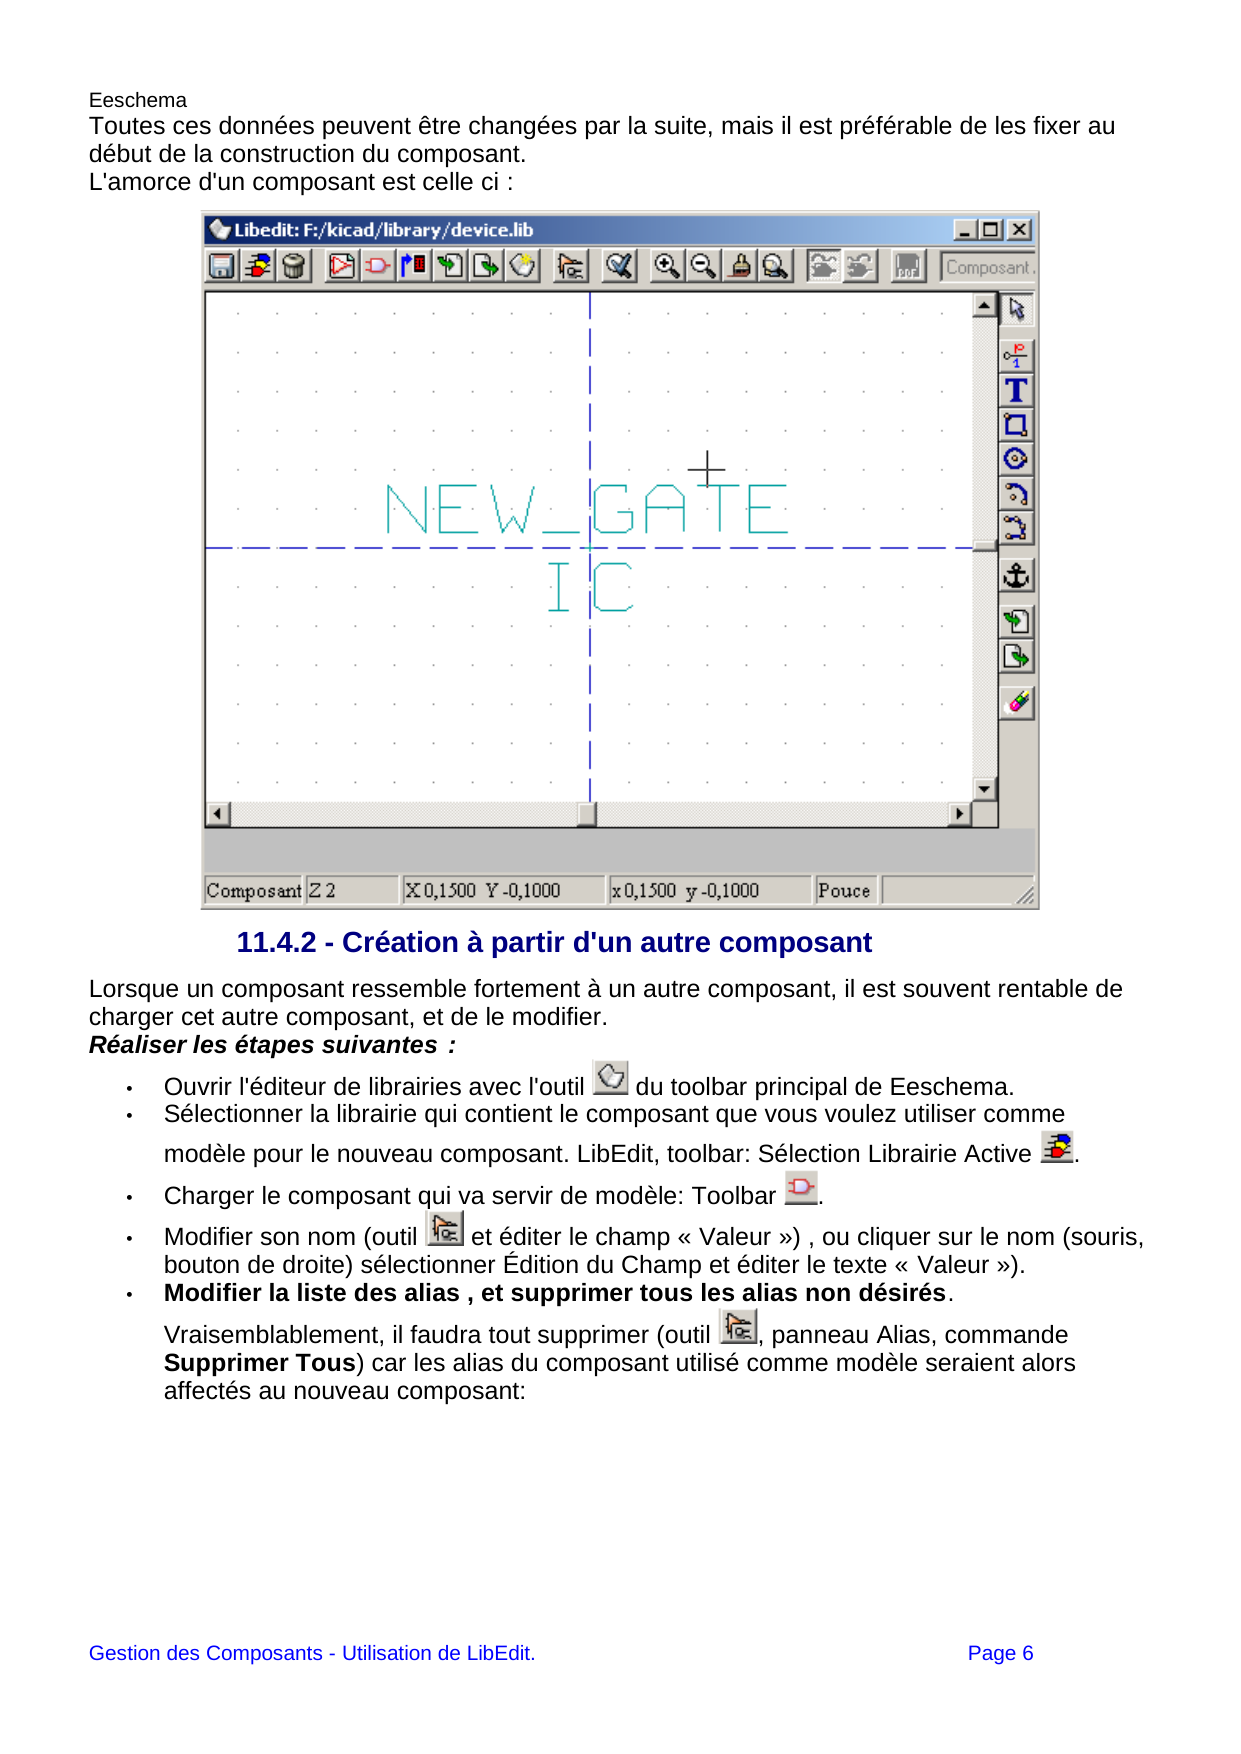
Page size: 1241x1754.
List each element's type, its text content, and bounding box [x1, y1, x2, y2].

text Toutes ces données peuvent être changées par la suite, mais il est préférable de les fixer au début de la construction du composant. [88, 112, 1152, 168]
text Réaliser les étapes suivantes : [88, 1031, 1152, 1059]
list Charger le composant qui va servir de modèle: Toolbar . [126, 1168, 1152, 1210]
list Modifier la liste des alias , et supprimer tous les alias non désirés. Vraisemblablement, il faudra tout supprimer (outil , panneau Alias, commande Supprimer Tous) car les alias du composant utilisé comme modèle seraient alors affectés au nouveau composant: [126, 1279, 1152, 1405]
picture [784, 1168, 818, 1205]
picture [592, 1058, 629, 1095]
subtitle Création à partir d'un autre composant [163, 926, 1152, 959]
picture [1040, 1128, 1074, 1163]
list Modifier son nom (outil et éditer le champ « Valeur ») , ou cliquer sur le nom (souris, bouton de droite) sélectionner Édition du Champ et éditer le texte « Valeur »). [126, 1210, 1152, 1279]
list Ouvrir l'éditeur de librairies avec l'outil du toolbar principal de Eeschema. [126, 1059, 1152, 1100]
text L'amorce d'un composant est celle ci : [88, 168, 1152, 196]
picture [718, 1307, 758, 1344]
list Sélectionner la librairie qui contient le composant que vous voulez utiliser comme modèle pour le nouveau composant. LibEdit, toolbar: Sélection Librairie Active . [126, 1100, 1152, 1168]
text Lorsque un composant ressemble fortement à un autre composant, il est souvent rentable de charger cet autre composant, et de le modifier. [88, 975, 1152, 1031]
picture [425, 1209, 464, 1246]
picture [200, 210, 1040, 910]
